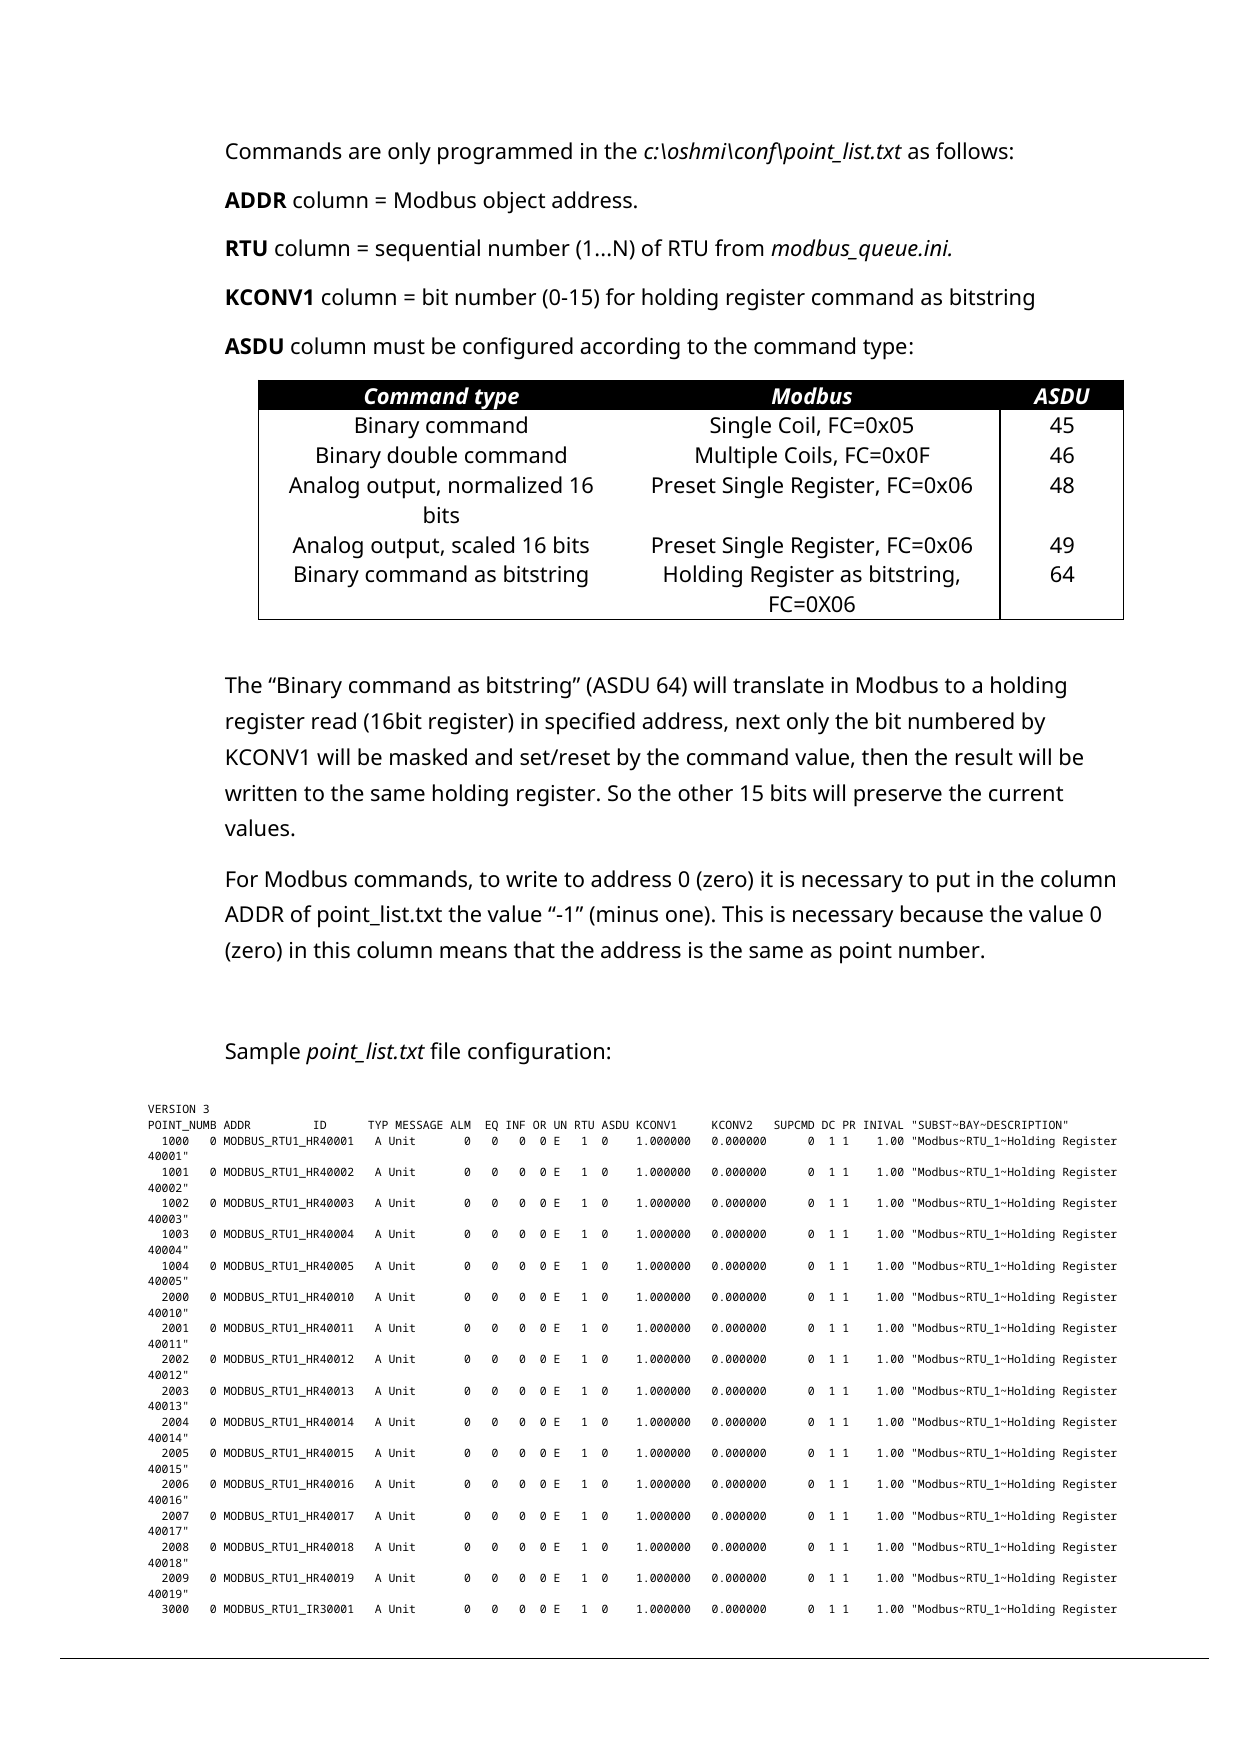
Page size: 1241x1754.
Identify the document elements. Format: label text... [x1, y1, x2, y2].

text Sample point_list.txt file configuration: [224, 1036, 1122, 1065]
text ADDR column = Modbus object address. [224, 184, 1122, 214]
text 2001 0 MODBUS_RTU1_HR40011 A Unit 0 0 0 0 E 1 0 1.000000 0.000000 0 1 1 1.00 "Modbus~RTU_1~Holding Register 40011" [148, 1320, 1122, 1352]
table_header Modbus [623, 381, 999, 410]
text POINT_NUMB ADDR ID TYP MESSAGE ALM EQ INF OR UN RTU ASDU KCONV1 KCONV2 SUPCMD DC PR INIVAL "SUBST~BAY~DESCRIPTION" [148, 1117, 1122, 1133]
text 1002 0 MODBUS_RTU1_HR40003 A Unit 0 0 0 0 E 1 0 1.000000 0.000000 0 1 1 1.00 "Modbus~RTU_1~Holding Register 40003" [148, 1195, 1122, 1227]
table_cell 64 [1001, 559, 1123, 619]
table_cell Preset Single Register, FC=0x06 [623, 530, 999, 559]
text VERSION 3 [148, 1102, 1122, 1117]
table_cell Binary double command [259, 440, 623, 470]
table_cell Multiple Coils, FC=0x0F [623, 440, 999, 470]
table_cell Binary command [259, 410, 623, 440]
table_cell Preset Single Register, FC=0x06 [623, 470, 999, 529]
text 2008 0 MODBUS_RTU1_HR40018 A Unit 0 0 0 0 E 1 0 1.000000 0.000000 0 1 1 1.00 "Modbus~RTU_1~Holding Register 40018" [148, 1539, 1122, 1570]
table_cell 46 [1001, 440, 1123, 470]
table_cell Analog output, scaled 16 bits [259, 530, 623, 559]
table_cell 49 [1001, 530, 1123, 559]
table_cell 45 [1001, 410, 1123, 440]
text KCONV1 column = bit number (0-15) for holding register command as bitstring [224, 282, 1122, 312]
table_header Command type [259, 381, 623, 410]
text 2009 0 MODBUS_RTU1_HR40019 A Unit 0 0 0 0 E 1 0 1.000000 0.000000 0 1 1 1.00 "Modbus~RTU_1~Holding Register 40019" [148, 1570, 1122, 1602]
text 2006 0 MODBUS_RTU1_HR40016 A Unit 0 0 0 0 E 1 0 1.000000 0.000000 0 1 1 1.00 "Modbus~RTU_1~Holding Register 40016" [148, 1477, 1122, 1508]
text The “Binary command as bitstring” (ASDU 64) will translate in Modbus to a holding register read (16bit register) in specified address, next only the bit numbered by KCONV1 will be masked and set/reset by the command value, then the result will be written to the same holding register. So the other 15 bits will preserve the current values. [224, 670, 1122, 843]
text 1001 0 MODBUS_RTU1_HR40002 A Unit 0 0 0 0 E 1 0 1.000000 0.000000 0 1 1 1.00 "Modbus~RTU_1~Holding Register 40002" [148, 1164, 1122, 1195]
text RTU column = sequential number (1...N) of RTU from modbus_queue.ini. [224, 233, 1122, 263]
text ASDU column must be configured according to the command type: [224, 331, 1122, 361]
text For Modbus commands, to write to address 0 (zero) it is necessary to put in the column ADDR of point_list.txt the value “-1” (minus one). This is necessary because the value 0 (zero) in this column means that the address is the same as point number. [224, 863, 1122, 965]
text 2003 0 MODBUS_RTU1_HR40013 A Unit 0 0 0 0 E 1 0 1.000000 0.000000 0 1 1 1.00 "Modbus~RTU_1~Holding Register 40013" [148, 1383, 1122, 1414]
text 2000 0 MODBUS_RTU1_HR40010 A Unit 0 0 0 0 E 1 0 1.000000 0.000000 0 1 1 1.00 "Modbus~RTU_1~Holding Register 40010" [148, 1289, 1122, 1320]
table_cell 48 [1001, 470, 1123, 529]
text 2007 0 MODBUS_RTU1_HR40017 A Unit 0 0 0 0 E 1 0 1.000000 0.000000 0 1 1 1.00 "Modbus~RTU_1~Holding Register 40017" [148, 1508, 1122, 1539]
table_cell Single Coil, FC=0x05 [623, 410, 999, 440]
text Commands are only programmed in the c:\oshmi\conf\point_list.txt as follows: [224, 136, 1122, 166]
table_header ASDU [1001, 381, 1123, 410]
table_cell Binary command as bitstring [259, 559, 623, 619]
text 1003 0 MODBUS_RTU1_HR40004 A Unit 0 0 0 0 E 1 0 1.000000 0.000000 0 1 1 1.00 "Modbus~RTU_1~Holding Register 40004" [148, 1227, 1122, 1258]
text 2002 0 MODBUS_RTU1_HR40012 A Unit 0 0 0 0 E 1 0 1.000000 0.000000 0 1 1 1.00 "Modbus~RTU_1~Holding Register 40012" [148, 1352, 1122, 1383]
text 1000 0 MODBUS_RTU1_HR40001 A Unit 0 0 0 0 E 1 0 1.000000 0.000000 0 1 1 1.00 "Modbus~RTU_1~Holding Register 40001" [148, 1133, 1122, 1164]
text 2004 0 MODBUS_RTU1_HR40014 A Unit 0 0 0 0 E 1 0 1.000000 0.000000 0 1 1 1.00 "Modbus~RTU_1~Holding Register 40014" [148, 1414, 1122, 1445]
table_cell Holding Register as bitstring, FC=0X06 [623, 559, 999, 619]
text 2005 0 MODBUS_RTU1_HR40015 A Unit 0 0 0 0 E 1 0 1.000000 0.000000 0 1 1 1.00 "Modbus~RTU_1~Holding Register 40015" [148, 1445, 1122, 1477]
text 1004 0 MODBUS_RTU1_HR40005 A Unit 0 0 0 0 E 1 0 1.000000 0.000000 0 1 1 1.00 "Modbus~RTU_1~Holding Register 40005" [148, 1258, 1122, 1289]
text 3000 0 MODBUS_RTU1_IR30001 A Unit 0 0 0 0 E 1 0 1.000000 0.000000 0 1 1 1.00 "Modbus~RTU_1~Holding Register [148, 1602, 1122, 1617]
table_cell Analog output, normalized 16 bits [259, 470, 623, 529]
